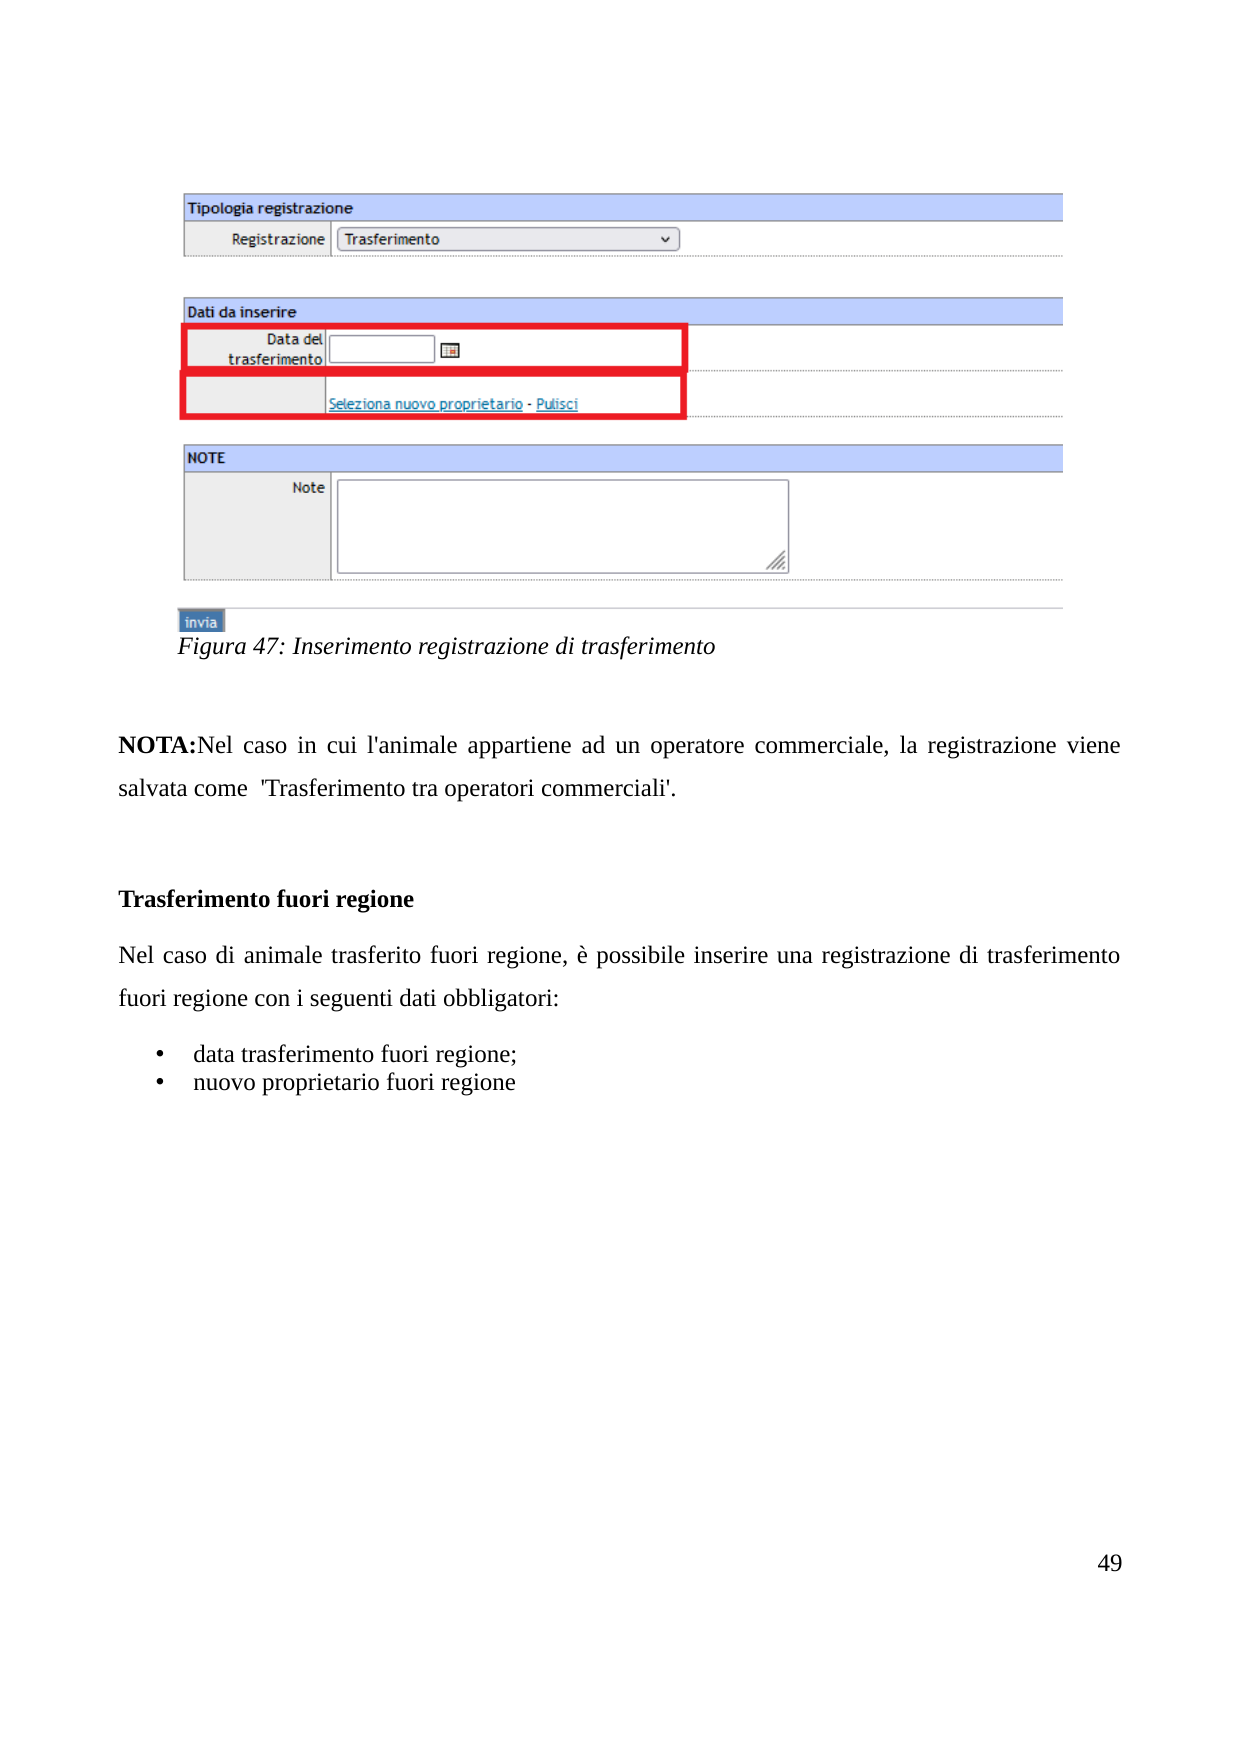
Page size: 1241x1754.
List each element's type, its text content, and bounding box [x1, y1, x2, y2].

list nuovo proprietario fuori regione [156, 1067, 1122, 1096]
text Trasferimento fuori regione [118, 884, 1122, 913]
text NOTA:Nel caso in cui l'animale appartiene ad un operatore commerciale, la registrazione viene salvata come 'Trasferimento tra operatori commerciali'. [118, 730, 1122, 802]
text Figura 47: Inserimento registrazione di trasferimento [177, 632, 1063, 660]
text Nel caso di animale trasferito fuori regione, è possibile inserire una registrazione di trasferimento fuori regione con i seguenti dati obbligatori: [118, 940, 1122, 1012]
list data trasferimento fuori regione; [156, 1039, 1122, 1067]
picture [177, 188, 1063, 632]
